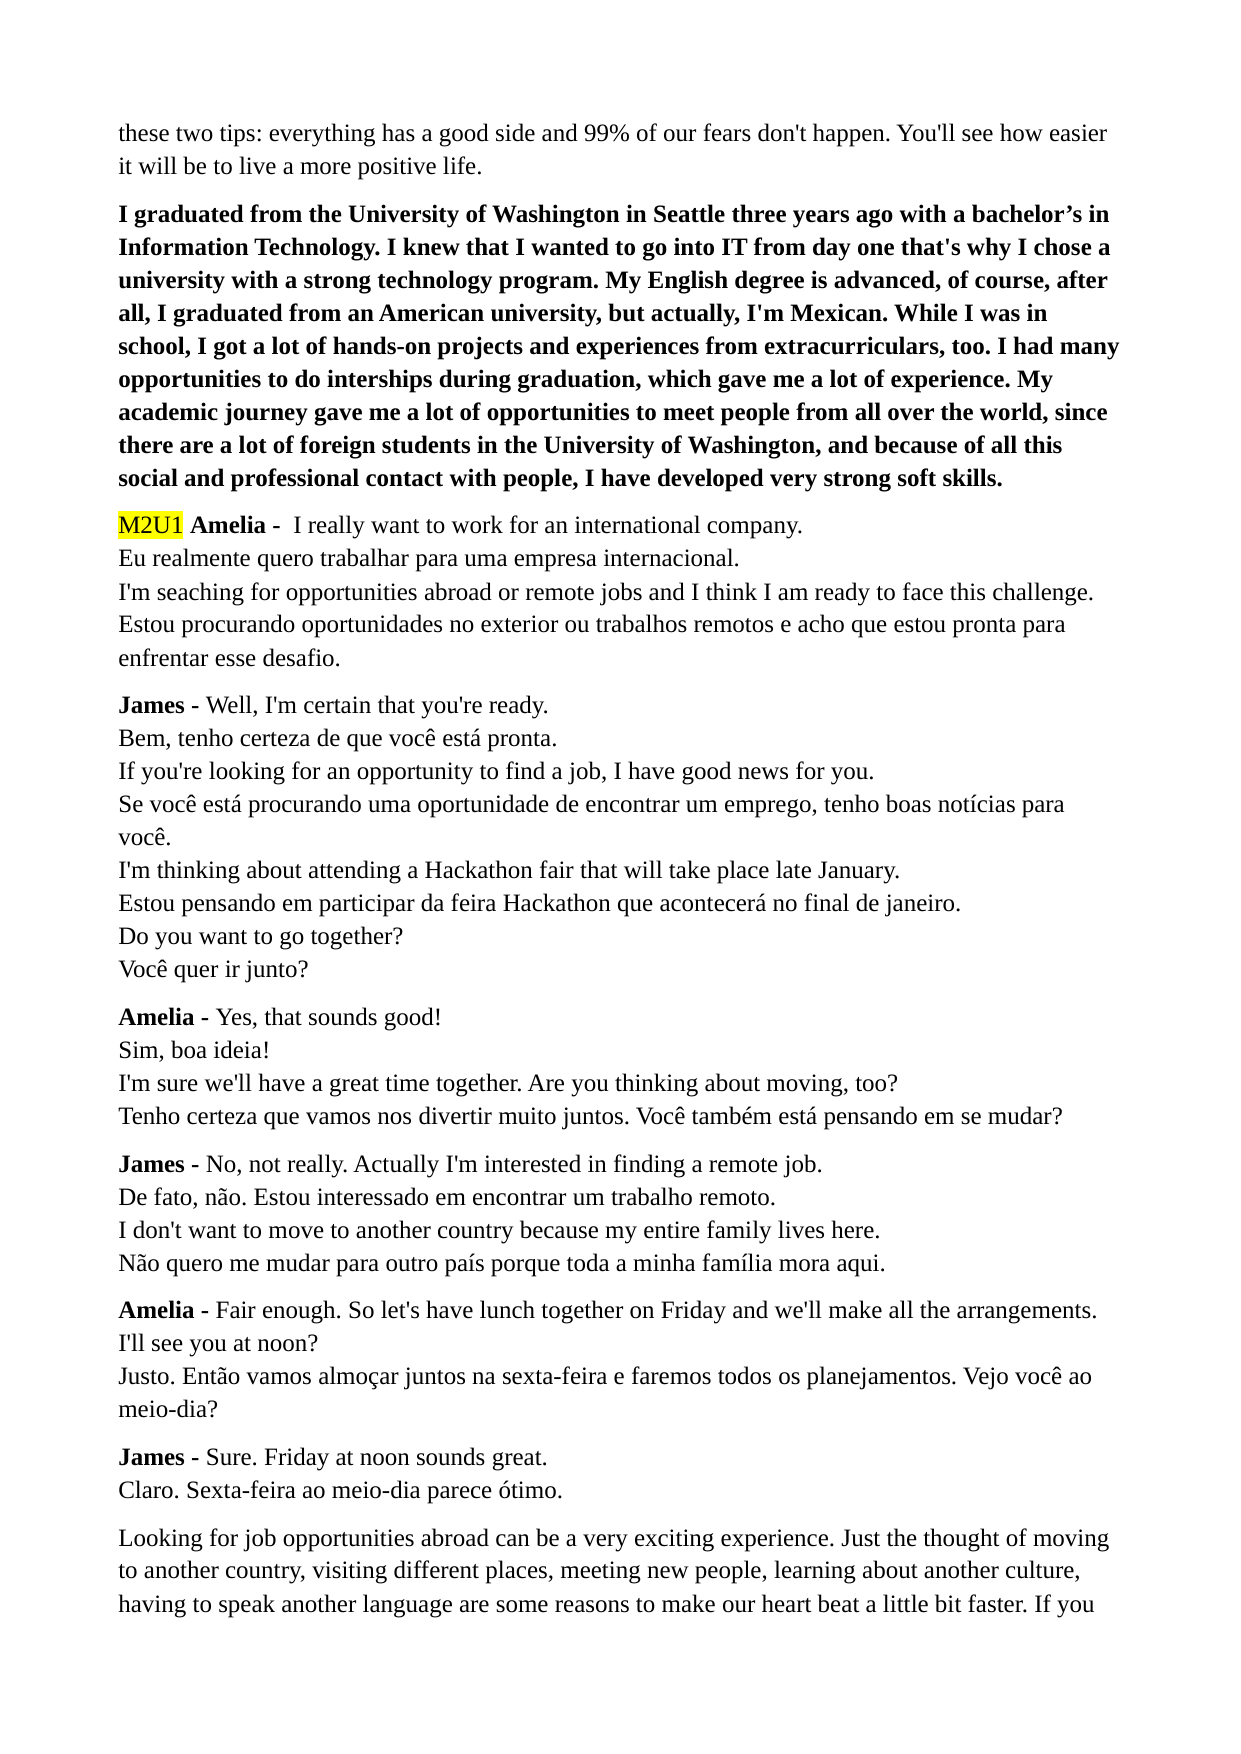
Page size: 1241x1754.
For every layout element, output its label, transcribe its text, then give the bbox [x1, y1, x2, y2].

text Amelia - Yes, that sounds good! Sim, boa ideia! I'm sure we'll have a great time together. Are you thinking about moving, too? Tenho certeza que vamos nos divertir muito juntos. Você também está pensando em se mudar? [118, 1002, 1122, 1130]
text James - No, not really. Actually I'm interested in finding a remote job. De fato, não. Estou interessado em encontrar um trabalho remoto. I don't want to move to another country because my entire family lives here. Não quero me mudar para outro país porque toda a minha família mora aqui. [118, 1149, 1122, 1276]
text Amelia - Fair enough. So let's have lunch together on Friday and we'll make all the arrangements. I'll see you at noon? Justo. Então vamos almoçar juntos na sexta-feira e faremos todos os planejamentos. Vejo você ao meio-dia? [118, 1295, 1122, 1423]
text M2U1 Amelia - I really want to work for an international company. Eu realmente quero trabalhar para uma empresa internacional. I'm seaching for opportunities abroad or remote jobs and I think I am ready to face this challenge. Estou procurando oportunidades no exterior ou trabalhos remotos e acho que estou pronta para enfrentar esse desafio. [118, 511, 1122, 671]
text these two tips: everything has a good side and 99% of our fears don't happen. You'll see how easier it will be to live a more positive life. [118, 118, 1122, 180]
text James - Well, I'm certain that you're ready. Bem, tenho certeza de que você está pronta. If you're looking for an opportunity to find a job, I have good news for you. Se você está procurando uma oportunidade de encontrar um emprego, tenho boas notícias para você. I'm thinking about attending a Hackathon fair that will take place late January. Estou pensando em participar da feira Hackathon que acontecerá no final de janeiro. Do you want to go together? Você quer ir junto? [118, 690, 1122, 983]
text James - Sure. Friday at noon sounds great. Claro. Sexta-feira ao meio-dia parece ótimo. [118, 1442, 1122, 1504]
text I graduated from the University of Washington in Seattle three years ago with a bachelor’s in Information Technology. I knew that I wanted to go into IT from day one that's why I chose a university with a strong technology program. My English degree is advanced, of course, after all, I graduated from an American university, but actually, I'm Mexican. While I was in school, I got a lot of hands-on projects and experiences from extracurriculars, too. I had many opportunities to do interships during graduation, which gave me a lot of experience. My academic journey gave me a lot of opportunities to meet people from all over the world, since there are a lot of foreign students in the University of Washington, and because of all this social and professional contact with people, I have developed very strong soft skills. [118, 199, 1122, 492]
text Looking for job opportunities abroad can be a very exciting experience. Just the thought of moving to another country, visiting different places, meeting new people, learning about another culture, having to speak another language are some reasons to make our heart beat a little bit faster. If you [118, 1523, 1122, 1617]
